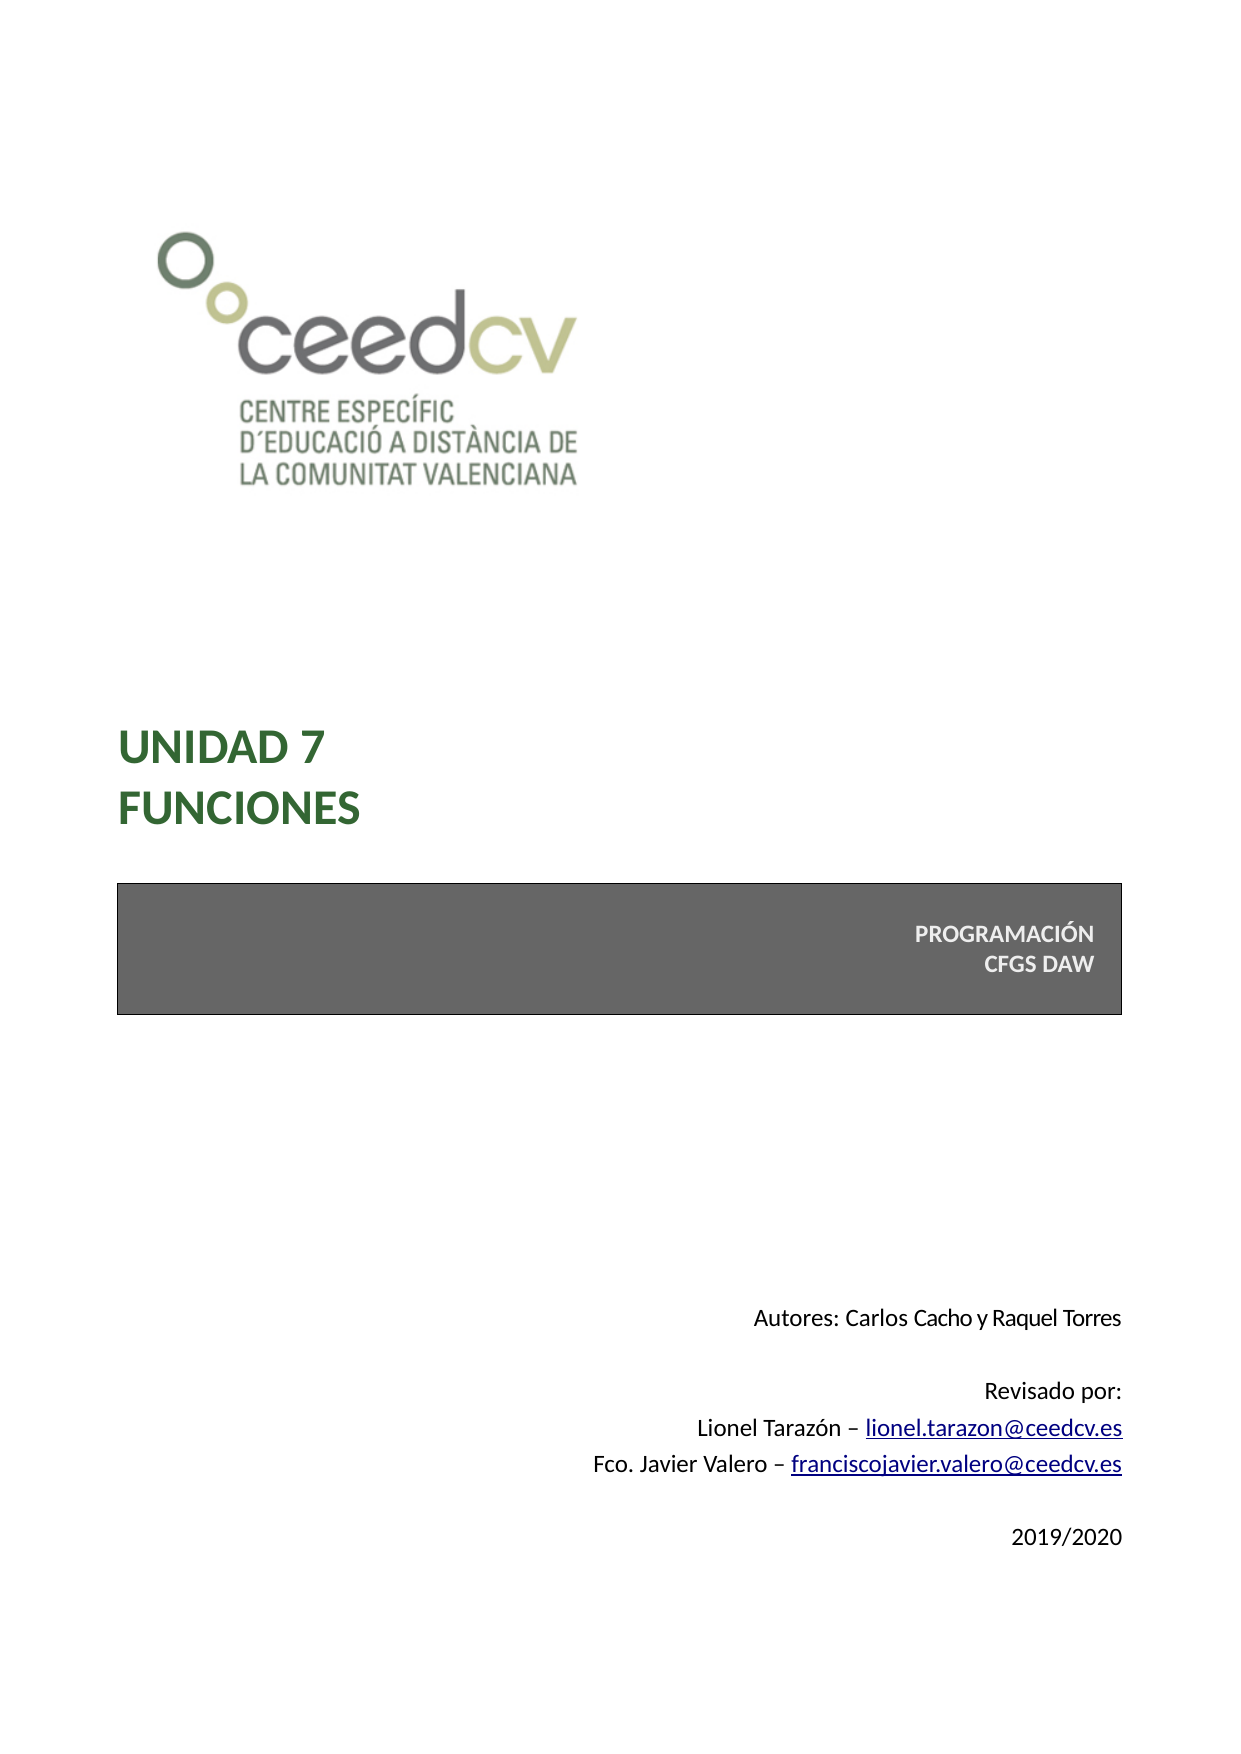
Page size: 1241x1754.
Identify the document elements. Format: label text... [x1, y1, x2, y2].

text Lionel Tarazón – lionel.tarazon@ceedcv.es [231, 1412, 1122, 1442]
text funciones [118, 776, 1122, 837]
text PROGRAMACIÓN [121, 918, 1094, 948]
text Fco. Javier Valero – franciscojavier.valero@ceedcv.es [231, 1448, 1122, 1479]
picture [118, 204, 681, 514]
text UNIDAD 7 [118, 714, 1122, 776]
text 2019/2020 [231, 1521, 1122, 1552]
text Autores: Carlos Cacho y Raquel Torres [118, 1302, 1122, 1333]
text Revisado por: [231, 1375, 1122, 1406]
text CFGS DAW [121, 948, 1094, 979]
